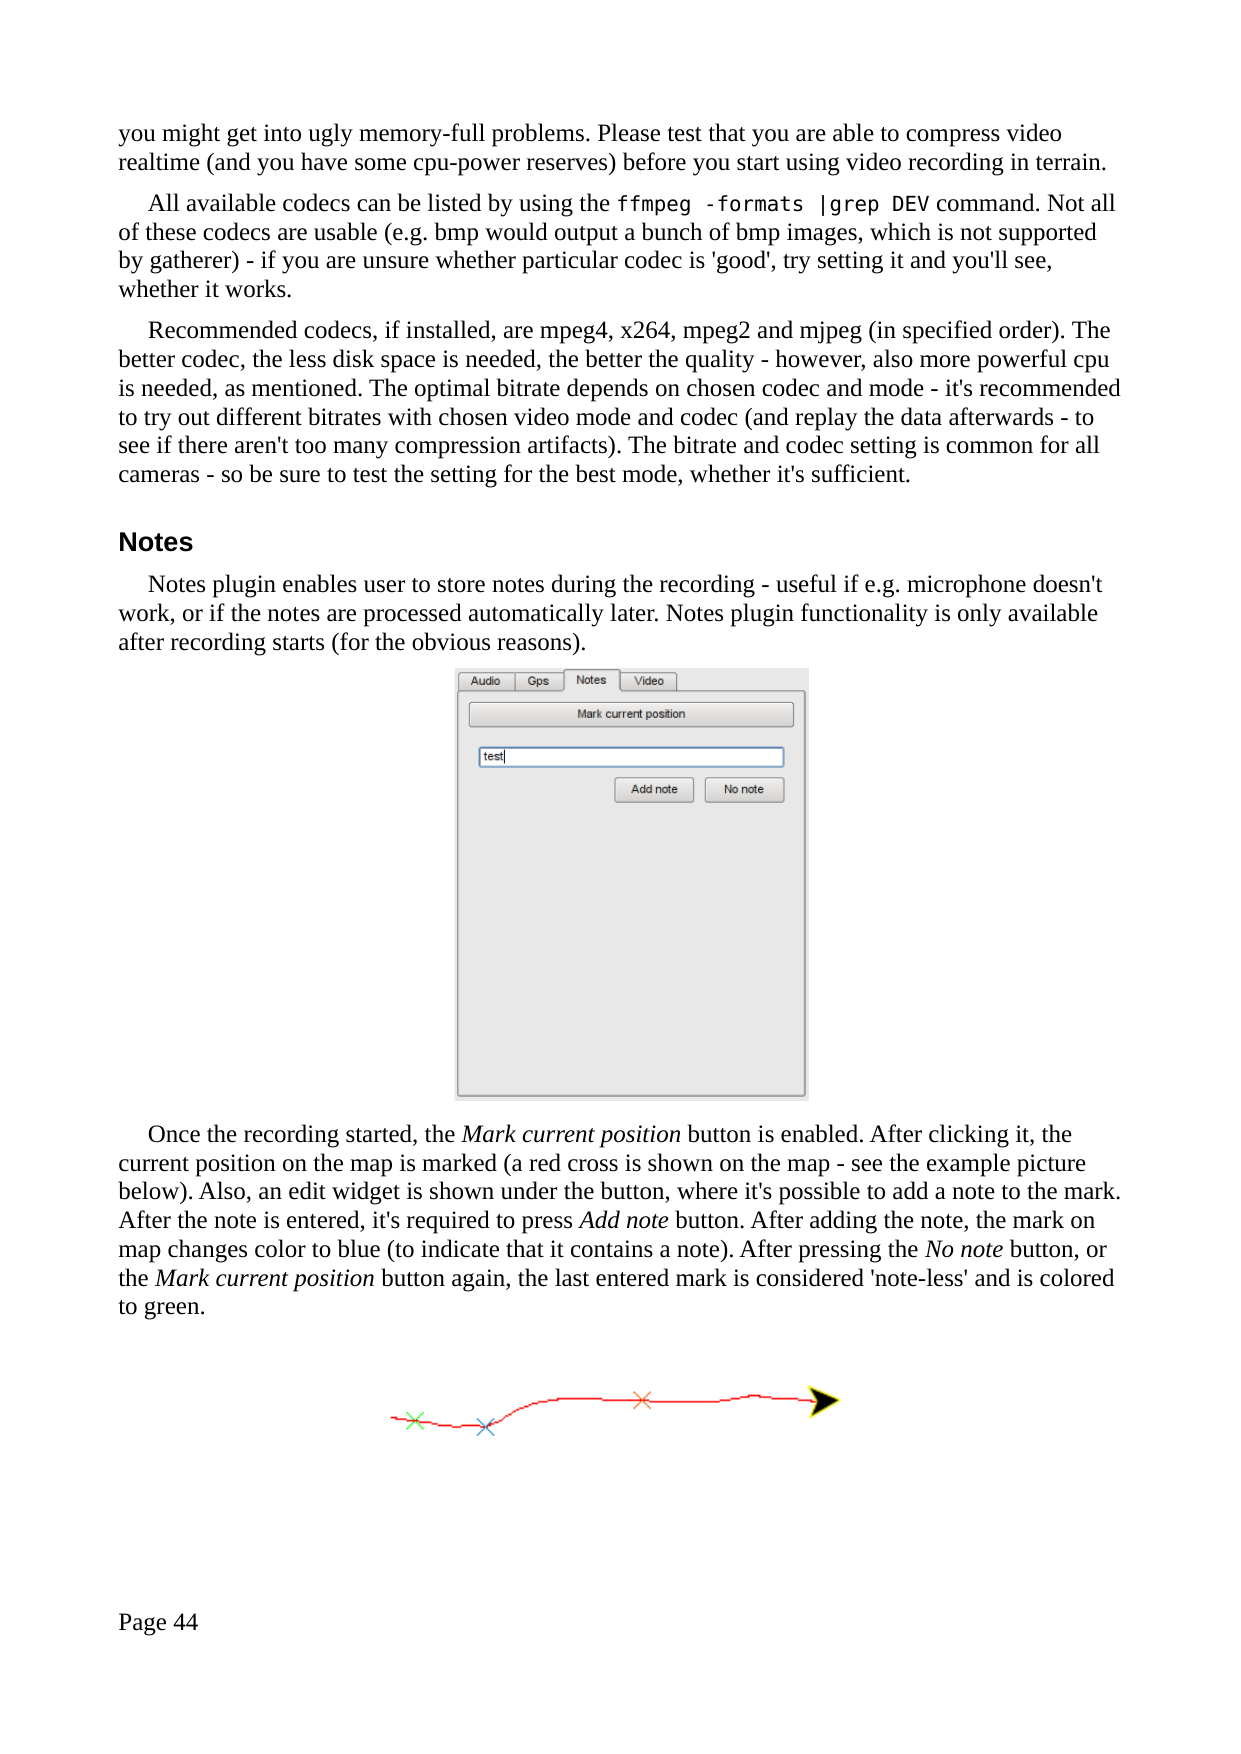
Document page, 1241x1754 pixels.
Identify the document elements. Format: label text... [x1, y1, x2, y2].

subtitle Notes [118, 526, 1122, 557]
text you might get into ugly memory-full problems. Please test that you are able to compress video realtime (and you have some cpu-power reserves) before you start using video recording in terrain. [118, 118, 1122, 176]
text All available codecs can be listed by using the ffmpeg -formats |grep DEV command. Not all of these codecs are usable (e.g. bmp would output a bunch of bmp images, which is not supported by gatherer) - if you are unsure whether particular codec is 'good', try setting it and you'll see, whether it works. [118, 188, 1122, 303]
picture [454, 668, 809, 1101]
text Recommended codecs, if installed, are mpeg4, x264, mpeg2 and mjpeg (in specified order). The better codec, the less disk space is needed, the better the quality - however, also more powerful cpu is needed, as mentioned. The optimal bitrate depends on chosen codec and mode - it's recommended to try out different bitrates with chosen video mode and codec (and replay the data afterwards - to see if there aren't too many compression artifacts). The bitrate and codec setting is common for all cameras - so be sure to test the setting for the best mode, whether it's sufficient. [118, 316, 1122, 488]
picture [366, 1332, 897, 1499]
text Notes plugin enables user to store notes during the recording - useful if e.g. microphone doesn't work, or if the notes are processed automatically later. Notes plugin functionality is only available after recording starts (for the obvious reasons). [118, 569, 1122, 656]
text Once the recording started, the Mark current position button is enabled. After clicking it, the current position on the map is marked (a red cross is shown on the map - see the example picture below). Also, an edit widget is shown under the button, where it's possible to add a note to the mark. After the note is entered, it's required to press Add note button. After adding the note, the mark on map changes color to blue (to indicate that it contains a note). After pressing the No note button, or the Mark current position button again, the last entered mark is considered 'note-less' and is colored to green. [118, 1119, 1122, 1320]
